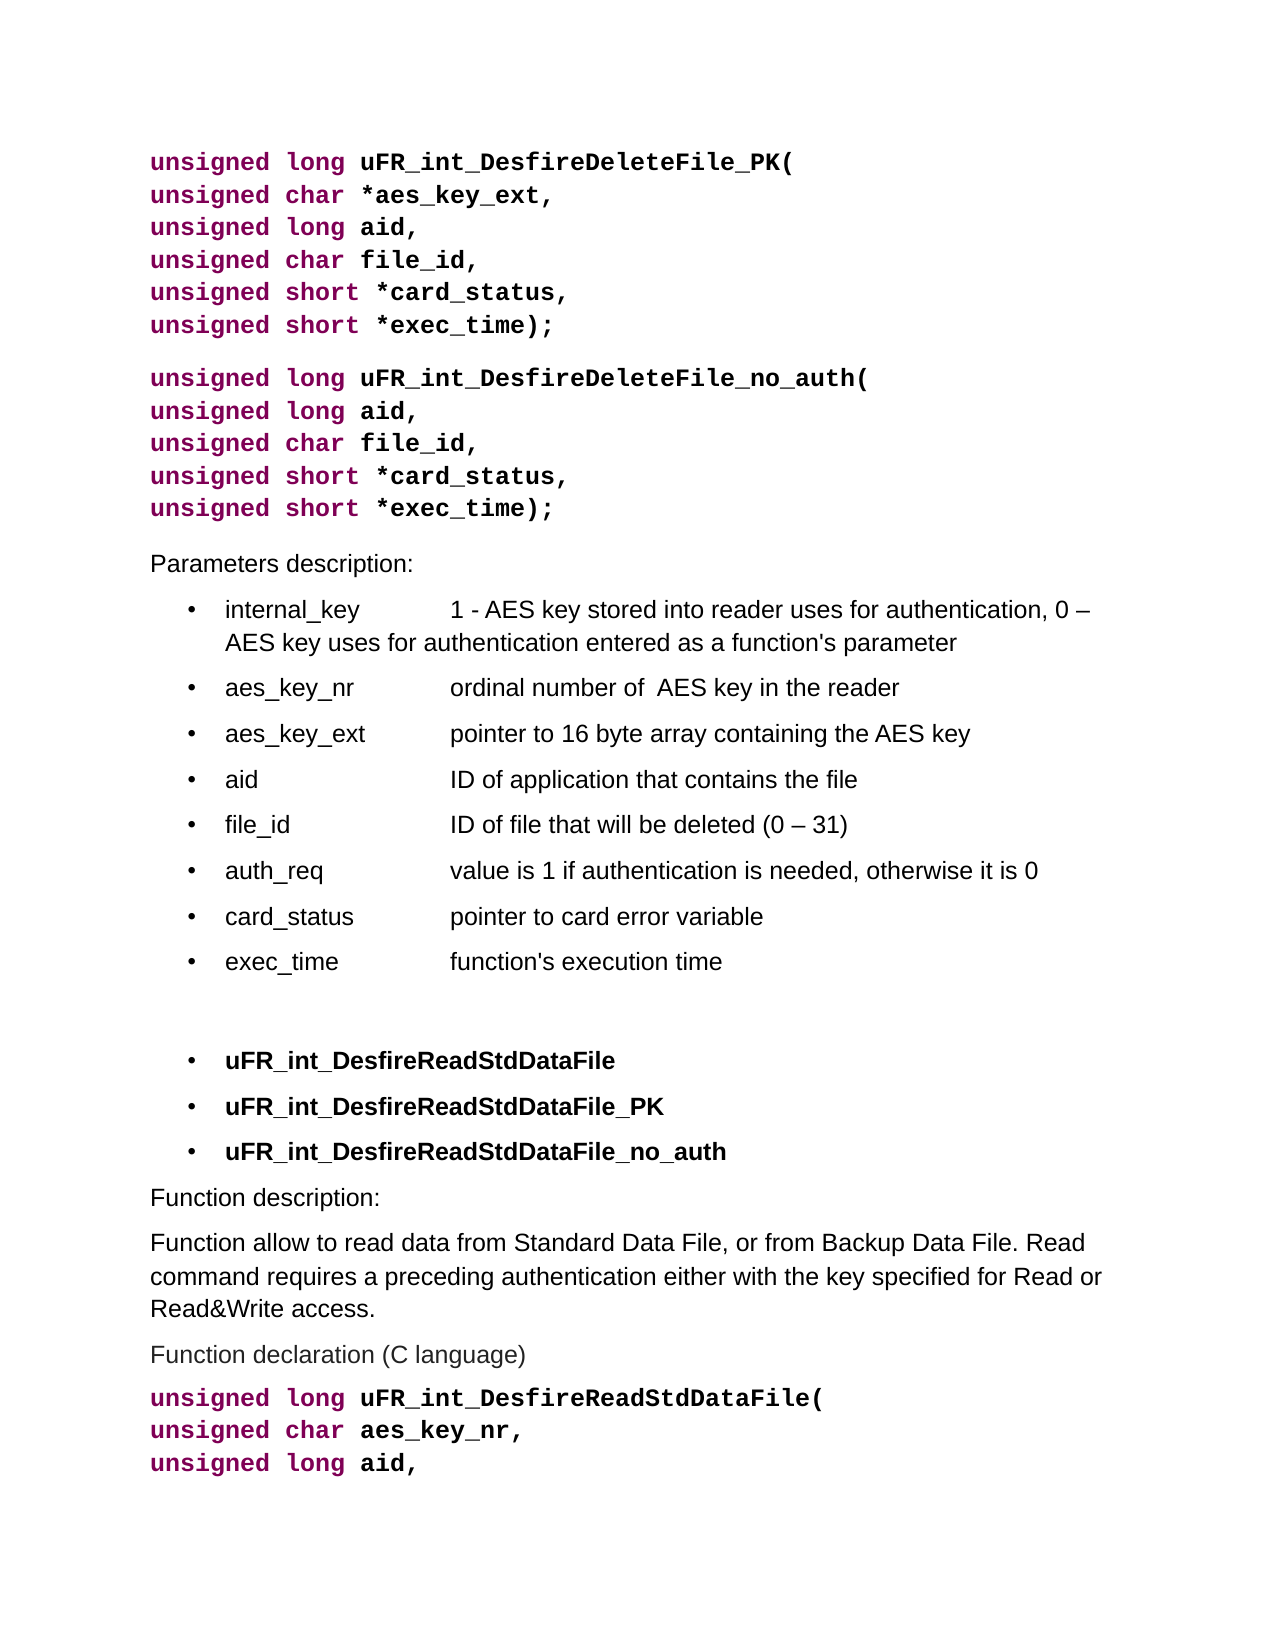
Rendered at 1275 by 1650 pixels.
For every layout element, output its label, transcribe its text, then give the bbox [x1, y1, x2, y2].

list aid ID of application that contains the file [187, 764, 1125, 793]
text Function description: [150, 1183, 1125, 1212]
text Parameters description: [150, 549, 1125, 578]
list aes_key_nr ordinal number of AES key in the reader [187, 673, 1125, 702]
list uFR_int_DesfireReadStdDataFile [187, 1046, 1125, 1075]
list aes_key_ext pointer to 16 byte array containing the AES key [187, 719, 1125, 748]
list uFR_int_DesfireReadStdDataFile_no_auth [187, 1137, 1125, 1166]
text Function declaration (C language) [150, 1340, 1125, 1369]
text unsigned long uFR_int_DesfireReadStdDataFile( unsigned char aes_key_nr, unsigned long aid, [150, 1386, 1125, 1479]
list uFR_int_DesfireReadStdDataFile_PK [187, 1092, 1125, 1121]
text unsigned long uFR_int_DesfireDeleteFile_PK( unsigned char *aes_key_ext, unsigned long aid, unsigned char file_id, unsigned short *card_status, unsigned short *exec_time); [150, 150, 1125, 341]
text unsigned long uFR_int_DesfireDeleteFile_no_auth( unsigned long aid, unsigned char file_id, unsigned short *card_status, unsigned short *exec_time); [150, 366, 1125, 524]
text Function allow to read data from Standard Data File, or from Backup Data File. Read command requires a preceding authentication either with the key specified for Read or Read&Write access. [150, 1228, 1125, 1323]
list file_id ID of file that will be deleted (0 – 31) [187, 810, 1125, 839]
list auth_req value is 1 if authentication is needed, otherwise it is 0 [187, 856, 1125, 885]
list internal_key 1 - AES key stored into reader uses for authentication, 0 – AES key uses for authentication entered as a function's parameter [187, 595, 1125, 657]
list exec_time function's execution time [187, 947, 1125, 976]
list card_status pointer to card error variable [187, 901, 1125, 930]
